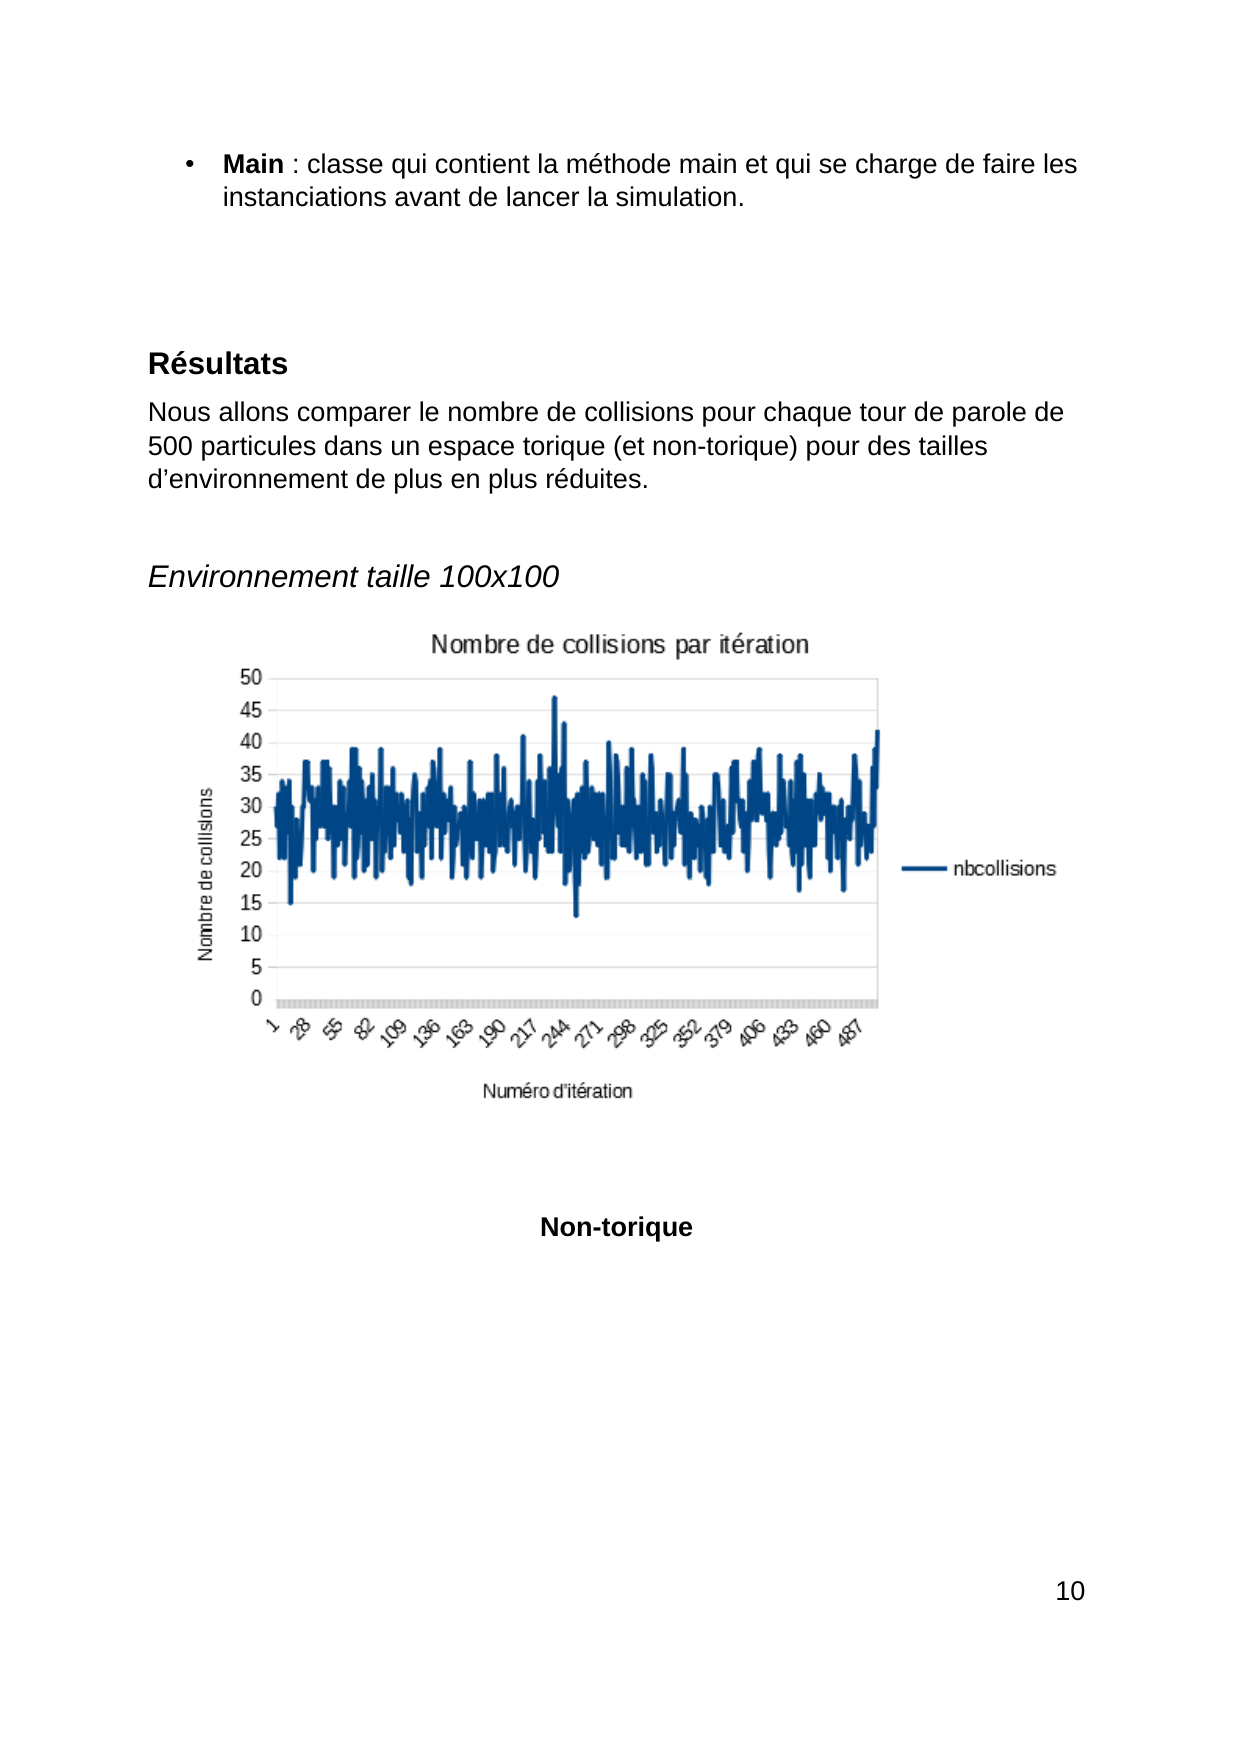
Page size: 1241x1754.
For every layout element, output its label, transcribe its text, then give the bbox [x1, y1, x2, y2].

text Environnement taille 100x100 [148, 558, 1093, 594]
text Non-torique [148, 1211, 1093, 1242]
picture [170, 608, 1071, 1117]
list Main : classe qui contient la méthode main et qui se charge de faire les instanciations avant de lancer la simulation. [185, 148, 1093, 213]
text Nous allons comparer le nombre de collisions pour chaque tour de parole de 500 particules dans un espace torique (et non-torique) pour des tailles d’environnement de plus en plus réduites. [148, 396, 1093, 495]
text Résultats [148, 345, 1093, 381]
